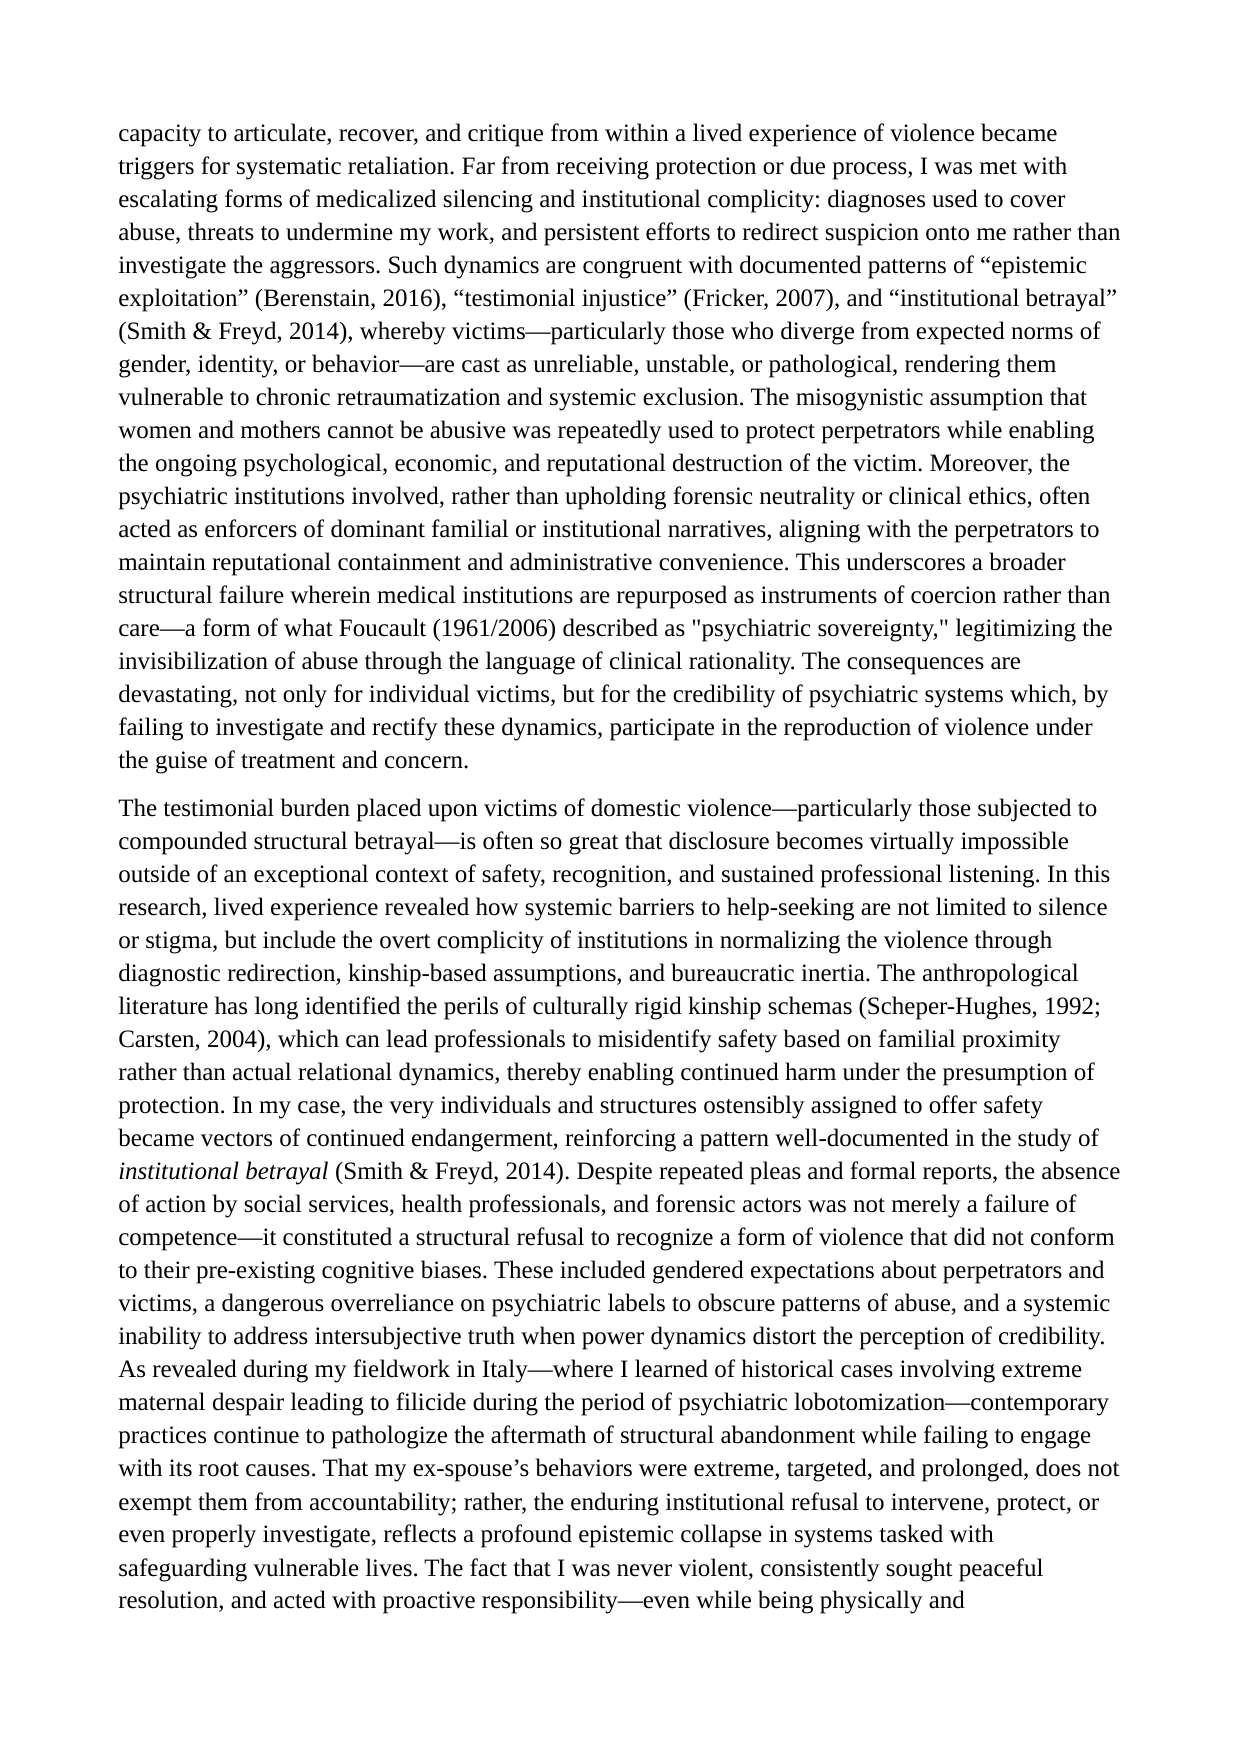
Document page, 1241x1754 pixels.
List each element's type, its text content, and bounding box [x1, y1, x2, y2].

text capacity to articulate, recover, and critique from within a lived experience of violence became triggers for systematic retaliation. Far from receiving protection or due process, I was met with escalating forms of medicalized silencing and institutional complicity: diagnoses used to cover abuse, threats to undermine my work, and persistent efforts to redirect suspicion onto me rather than investigate the aggressors. Such dynamics are congruent with documented patterns of “epistemic exploitation” (Berenstain, 2016), “testimonial injustice” (Fricker, 2007), and “institutional betrayal” (Smith & Freyd, 2014), whereby victims—particularly those who diverge from expected norms of gender, identity, or behavior—are cast as unreliable, unstable, or pathological, rendering them vulnerable to chronic retraumatization and systemic exclusion. The misogynistic assumption that women and mothers cannot be abusive was repeatedly used to protect perpetrators while enabling the ongoing psychological, economic, and reputational destruction of the victim. Moreover, the psychiatric institutions involved, rather than upholding forensic neutrality or clinical ethics, often acted as enforcers of dominant familial or institutional narratives, aligning with the perpetrators to maintain reputational containment and administrative convenience. This underscores a broader structural failure wherein medical institutions are repurposed as instruments of coercion rather than care—a form of what Foucault (1961/2006) described as "psychiatric sovereignty," legitimizing the invisibilization of abuse through the language of clinical rationality. The consequences are devastating, not only for individual victims, but for the credibility of psychiatric systems which, by failing to investigate and rectify these dynamics, participate in the reproduction of violence under the guise of treatment and concern. [118, 118, 1122, 774]
text The testimonial burden placed upon victims of domestic violence—particularly those subjected to compounded structural betrayal—is often so great that disclosure becomes virtually impossible outside of an exceptional context of safety, recognition, and sustained professional listening. In this research, lived experience revealed how systemic barriers to help-seeking are not limited to silence or stigma, but include the overt complicity of institutions in normalizing the violence through diagnostic redirection, kinship-based assumptions, and bureaucratic inertia. The anthropological literature has long identified the perils of culturally rigid kinship schemas (Scheper-Hughes, 1992; Carsten, 2004), which can lead professionals to misidentify safety based on familial proximity rather than actual relational dynamics, thereby enabling continued harm under the presumption of protection. In my case, the very individuals and structures ostensibly assigned to offer safety became vectors of continued endangerment, reinforcing a pattern well-documented in the study of institutional betrayal (Smith & Freyd, 2014). Despite repeated pleas and formal reports, the absence of action by social services, health professionals, and forensic actors was not merely a failure of competence—it constituted a structural refusal to recognize a form of violence that did not conform to their pre-existing cognitive biases. These included gendered expectations about perpetrators and victims, a dangerous overreliance on psychiatric labels to obscure patterns of abuse, and a systemic inability to address intersubjective truth when power dynamics distort the perception of credibility. As revealed during my fieldwork in Italy—where I learned of historical cases involving extreme maternal despair leading to filicide during the period of psychiatric lobotomization—contemporary practices continue to pathologize the aftermath of structural abandonment while failing to engage with its root causes. That my ex-spouse’s behaviors were extreme, targeted, and prolonged, does not exempt them from accountability; rather, the enduring institutional refusal to intervene, protect, or even properly investigate, reflects a profound epistemic collapse in systems tasked with safeguarding vulnerable lives. The fact that I was never violent, consistently sought peaceful resolution, and acted with proactive responsibility—even while being physically and [118, 793, 1122, 1614]
